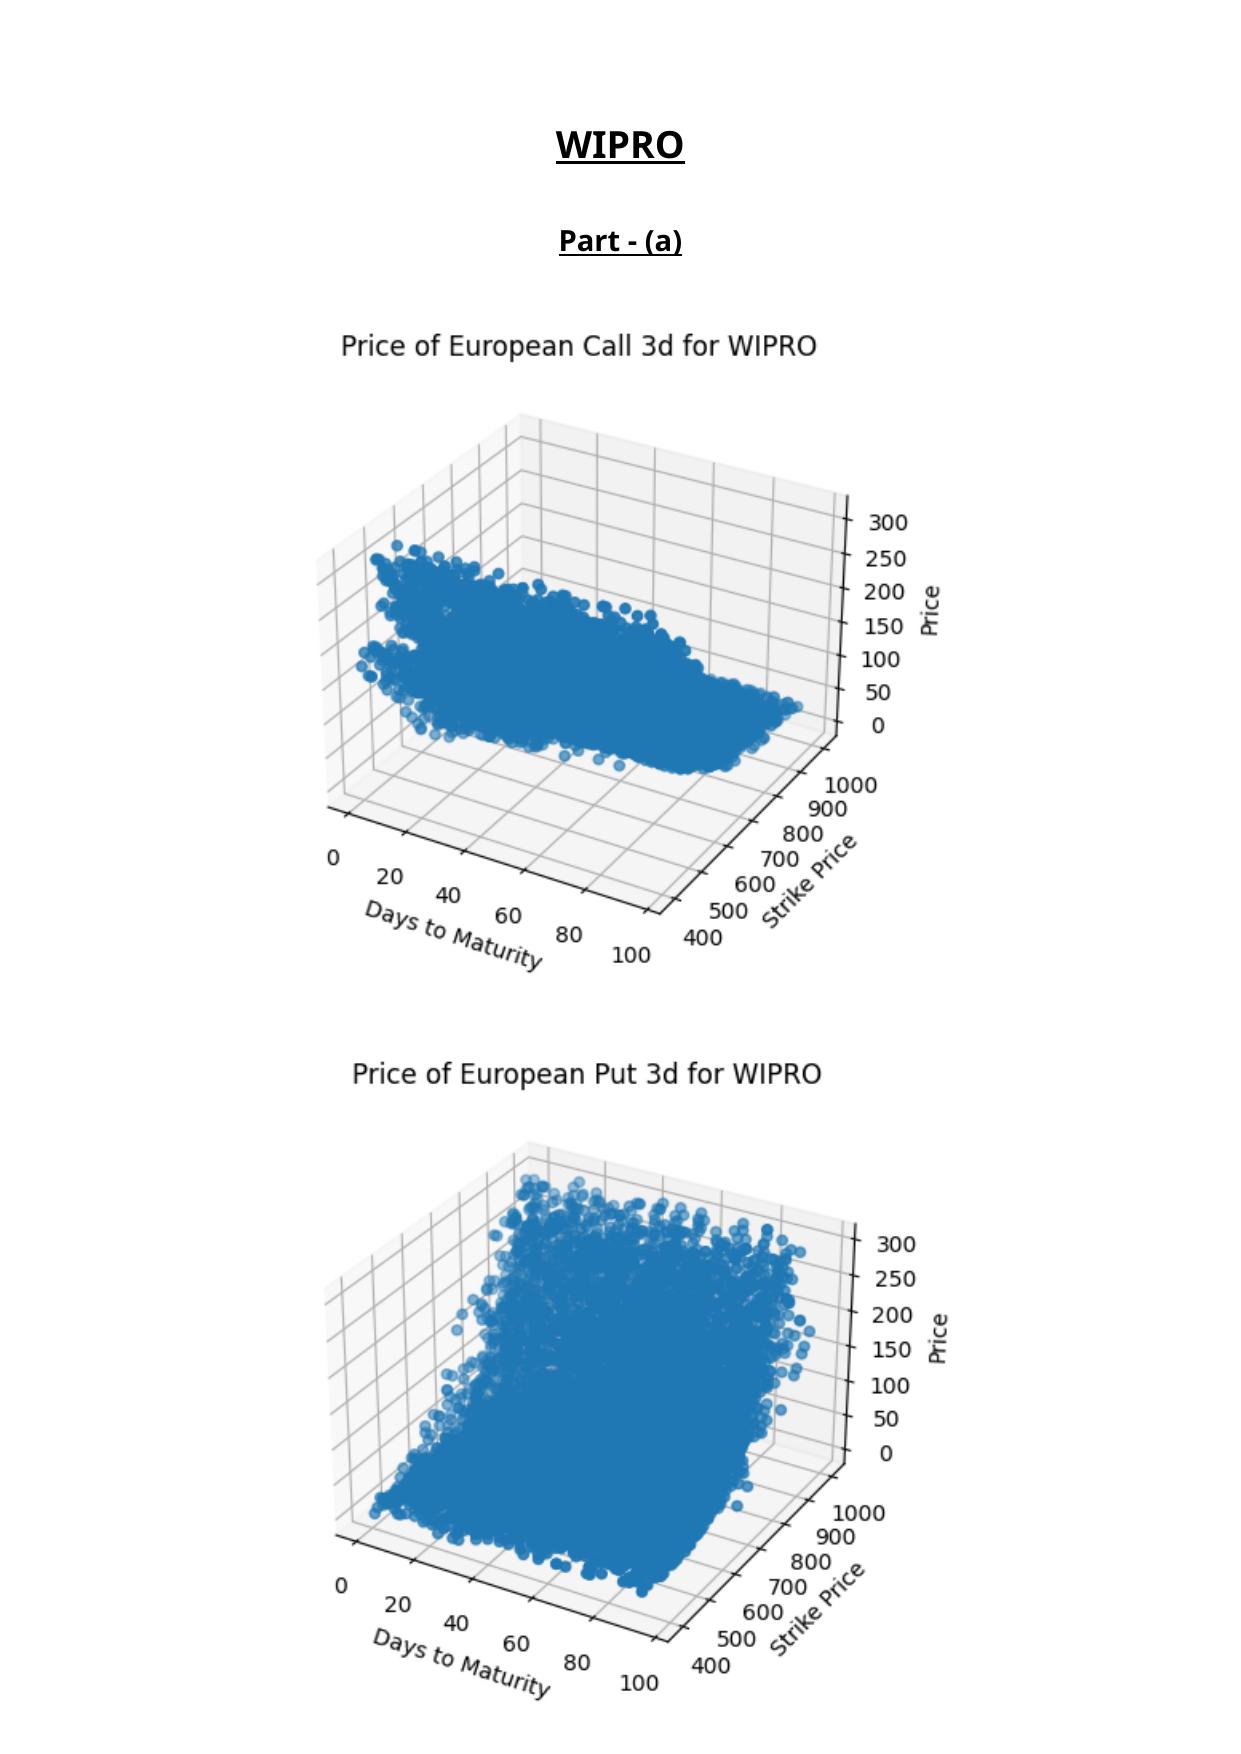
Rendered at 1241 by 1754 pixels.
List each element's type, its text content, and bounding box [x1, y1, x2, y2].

text WIPRO [118, 118, 1122, 169]
picture [250, 1018, 990, 1724]
picture [242, 291, 982, 996]
text Part - (a) [118, 220, 1122, 260]
